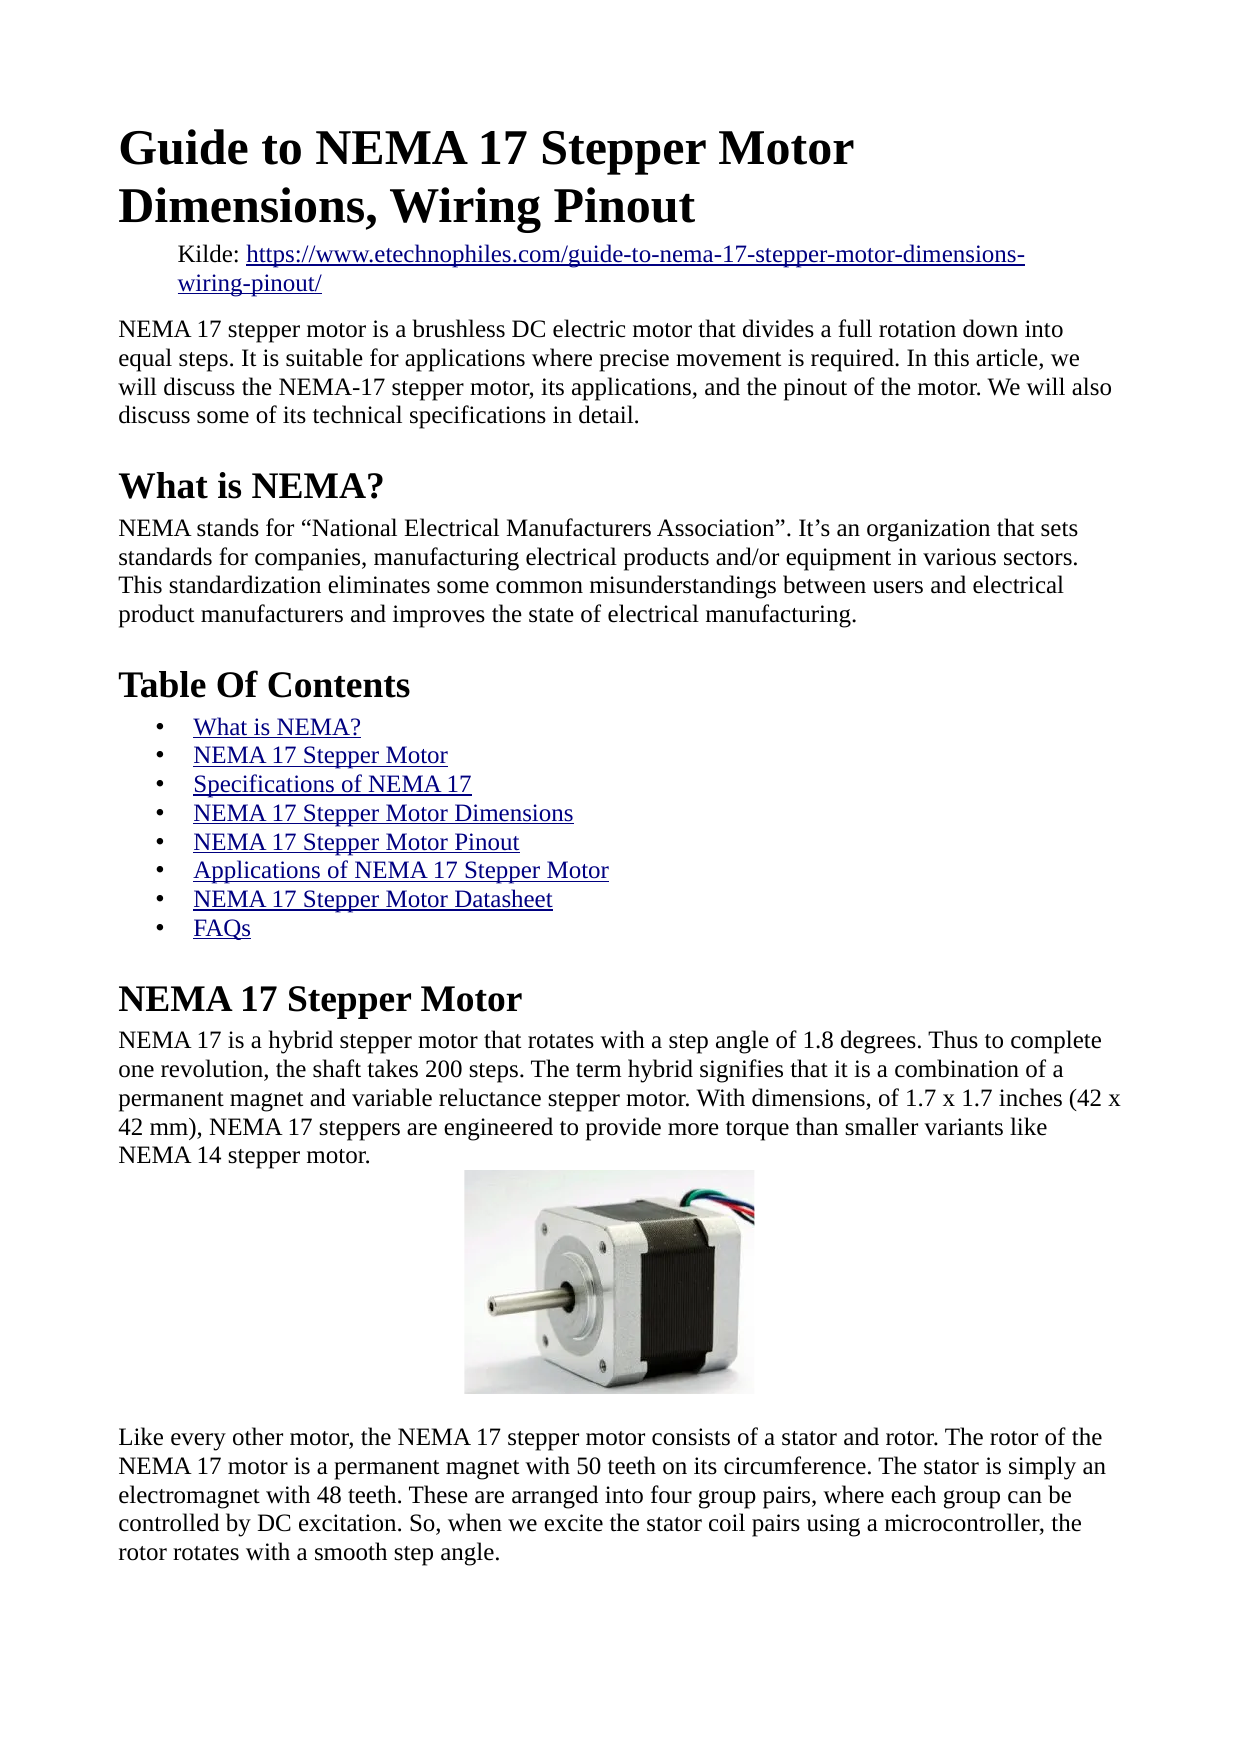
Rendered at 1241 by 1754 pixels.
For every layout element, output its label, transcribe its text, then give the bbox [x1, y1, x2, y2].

picture [464, 1170, 755, 1394]
text NEMA stands for “National Electrical Manufacturers Association”. It’s an organization that sets standards for companies, manufacturing electrical products and/or equipment in various sectors. This standardization eliminates some common misunderstandings between users and electrical product manufacturers and improves the state of electrical manufacturing. [118, 513, 1122, 628]
text NEMA 17 is a hybrid stepper motor that rotates with a step angle of 1.8 degrees. Thus to complete one revolution, the shaft takes 200 steps. The term hybrid signifies that it is a combination of a permanent magnet and variable reluctance stepper motor. With dimensions, of 1.7 x 1.7 inches (42 x 42 mm), NEMA 17 steppers are engineered to provide more torque than smaller variants like NEMA 14 stepper motor. [118, 1026, 1122, 1169]
list NEMA 17 Stepper Motor Datasheet [156, 884, 1122, 913]
list FAQs [156, 913, 1122, 942]
list NEMA 17 Stepper Motor Dimensions [156, 798, 1122, 827]
text Like every other motor, the NEMA 17 stepper motor consists of a stator and rotor. The rotor of the NEMA 17 motor is a permanent magnet with 50 teeth on its circumference. The stator is simply an electromagnet with 48 teeth. These are arranged into four group pairs, where each group can be controlled by DC excitation. So, when we excite the stator coil pairs using a microcontroller, the rotor rotates with a smooth step angle. [118, 1422, 1122, 1566]
text NEMA 17 stepper motor is a brushless DC electric motor that divides a full rotation down into equal steps. It is suitable for applications where precise movement is required. In this article, we will discuss the NEMA-17 stepper motor, its applications, and the pinout of the motor. We will also discuss some of its technical specifications in detail. [118, 314, 1122, 429]
list Applications of NEMA 17 Stepper Motor [156, 856, 1122, 884]
subtitle Guide to NEMA 17 Stepper Motor Dimensions, Wiring Pinout [118, 118, 1122, 233]
subtitle NEMA 17 Stepper Motor [118, 976, 1122, 1019]
subtitle Table Of Contents [118, 663, 1122, 706]
text Kilde: https://www.etechnophiles.com/guide-to-nema-17-stepper-motor-dimensions-wiring-pinout/ [177, 239, 1063, 297]
list NEMA 17 Stepper Motor [156, 741, 1122, 769]
subtitle What is NEMA? [118, 464, 1122, 507]
list What is NEMA? [156, 712, 1122, 741]
list NEMA 17 Stepper Motor Pinout [156, 827, 1122, 856]
list Specifications of NEMA 17 [156, 769, 1122, 798]
